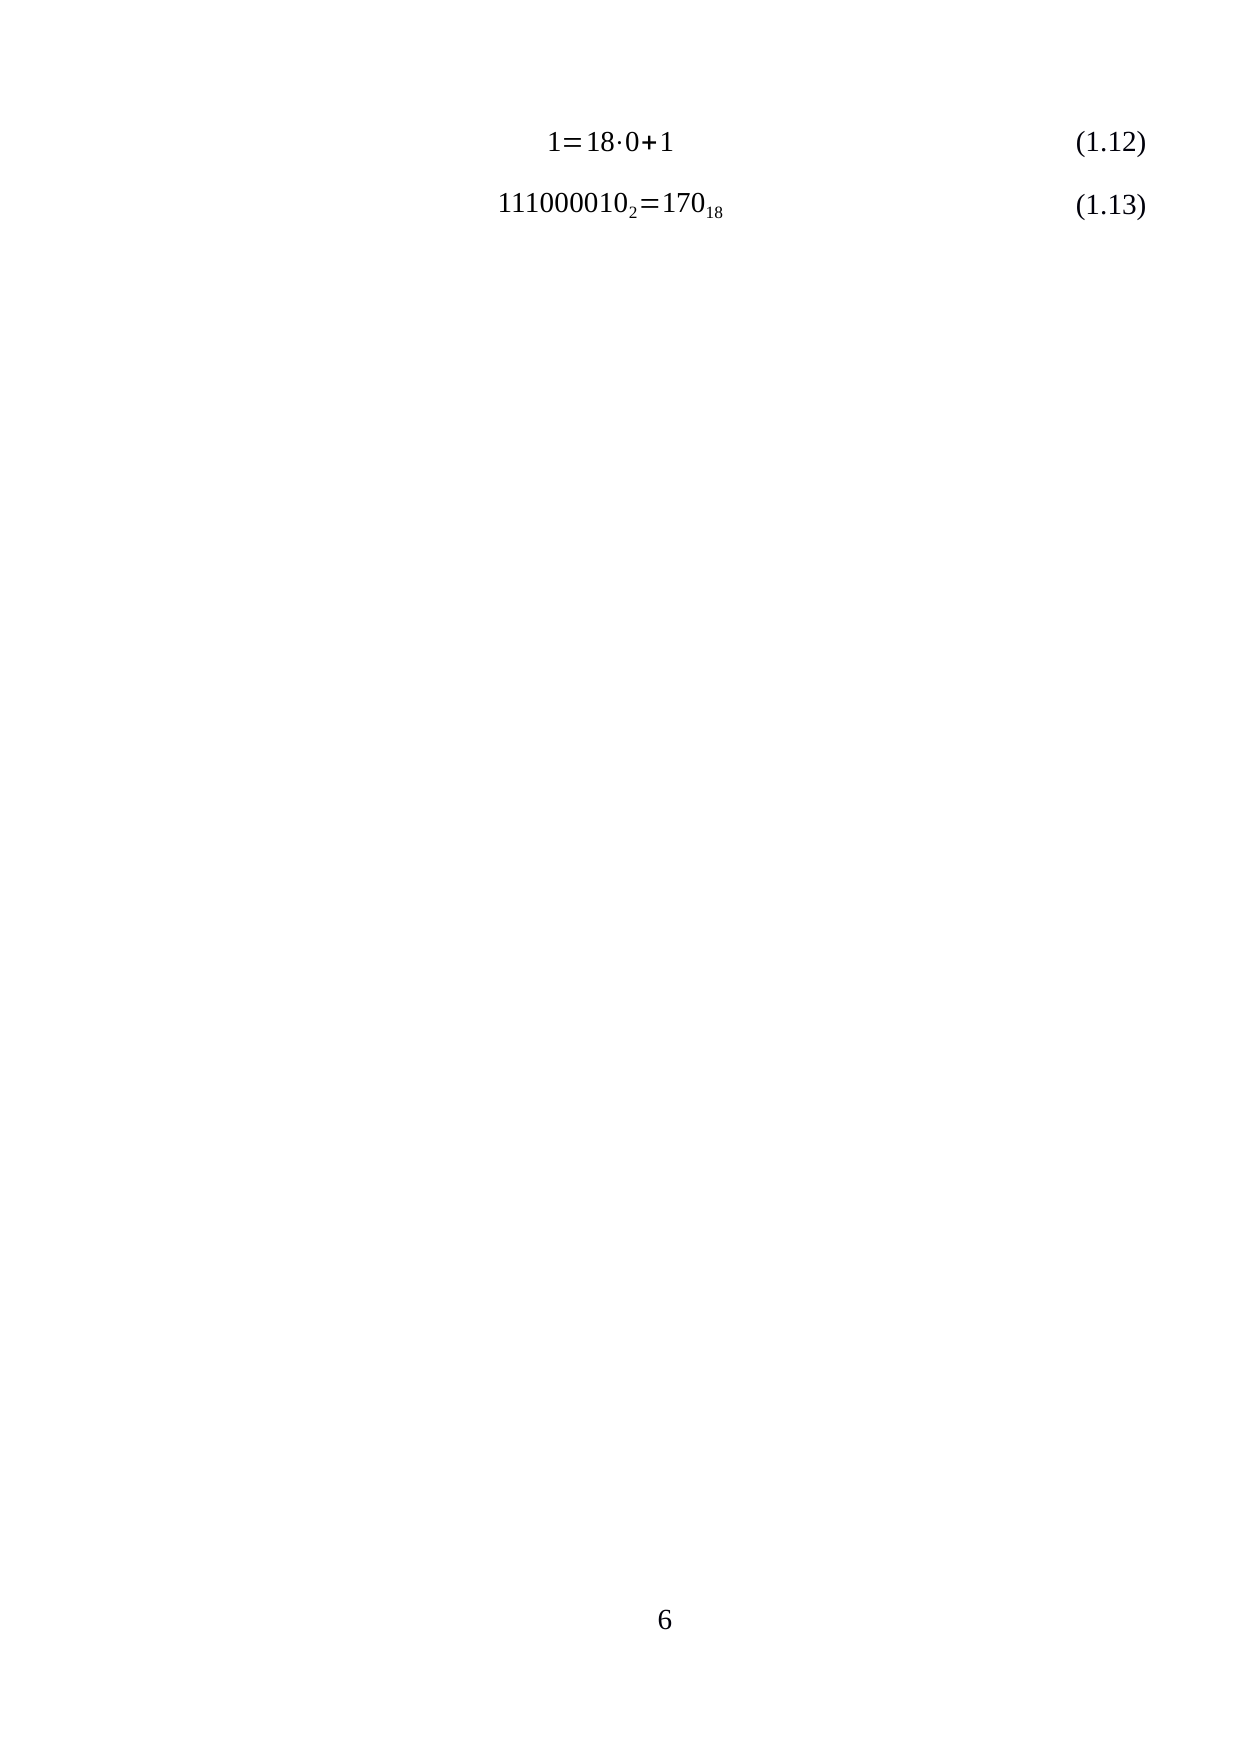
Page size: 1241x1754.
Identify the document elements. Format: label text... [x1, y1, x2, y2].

table_header (1.13) [1043, 180, 1152, 244]
table_header [177, 180, 1043, 244]
table_header [177, 118, 1043, 180]
table_header (1.12) [1043, 118, 1152, 180]
